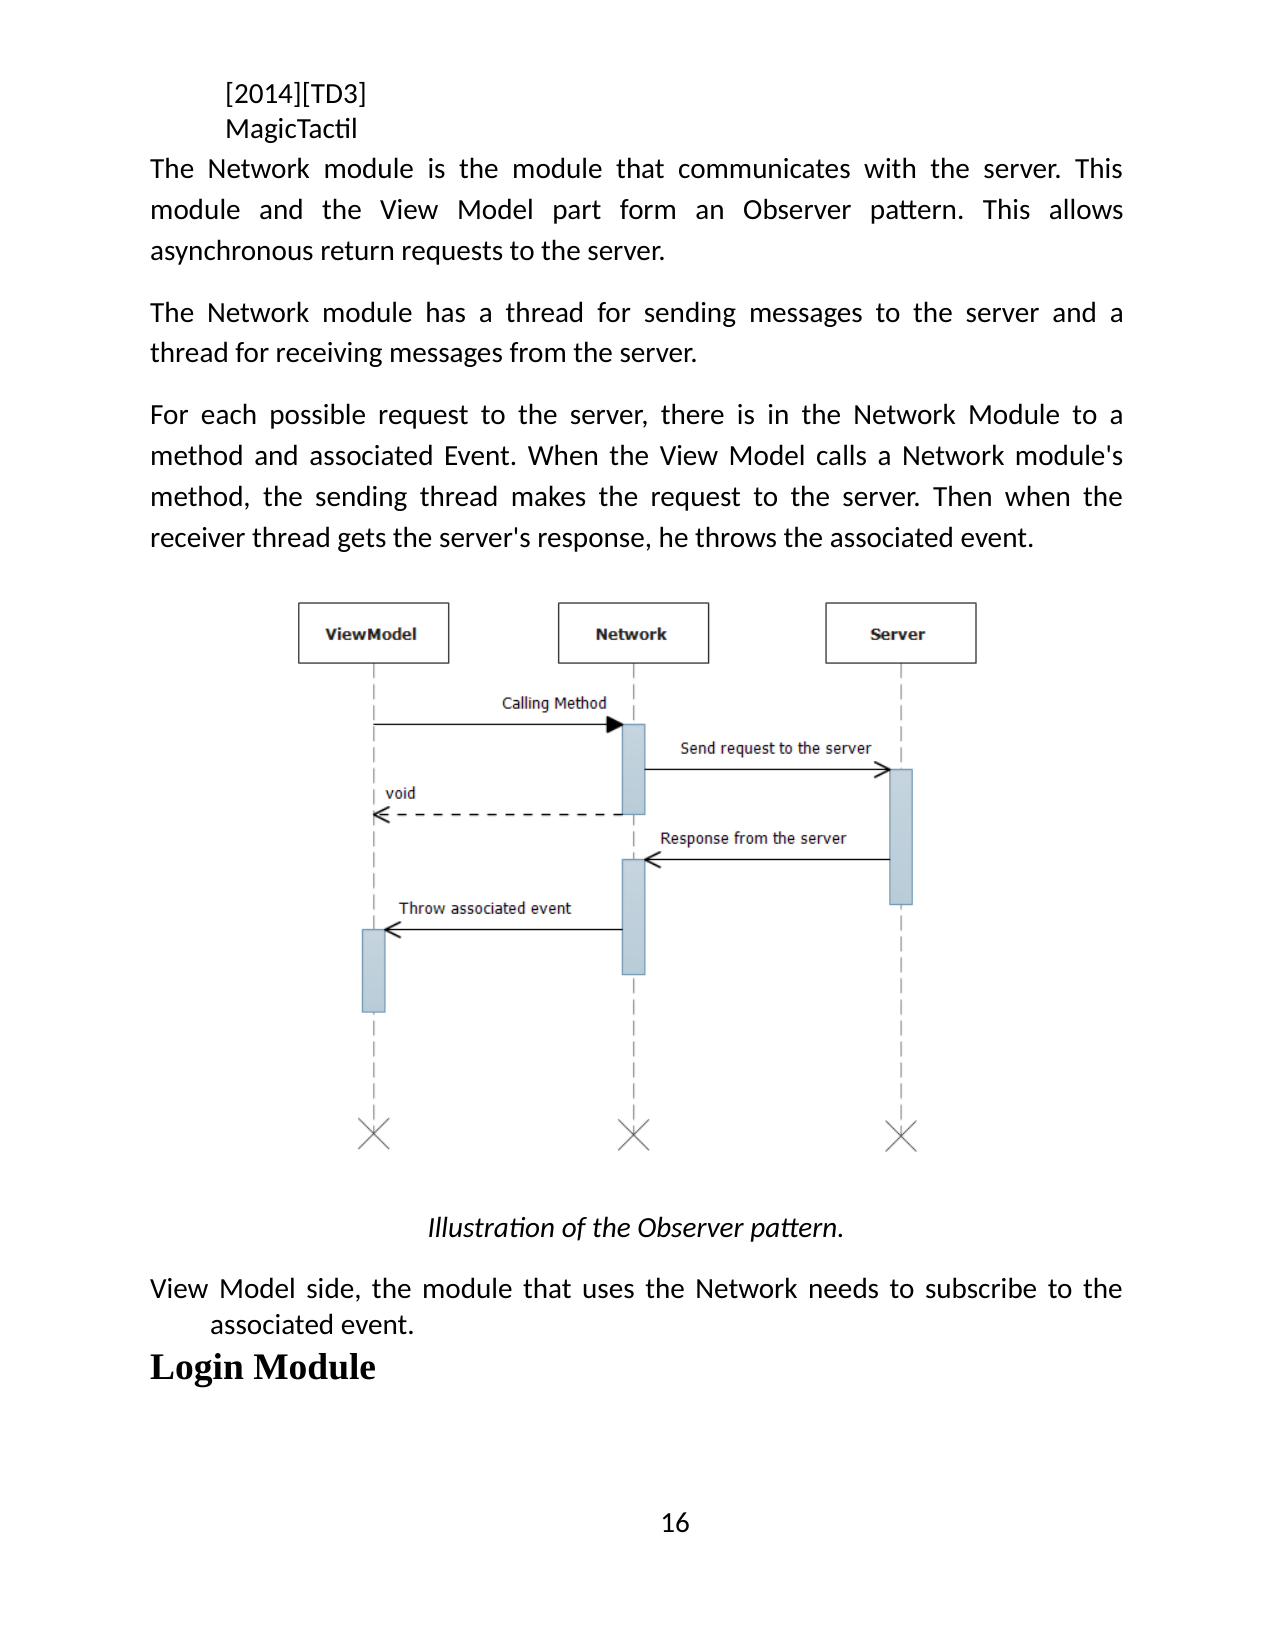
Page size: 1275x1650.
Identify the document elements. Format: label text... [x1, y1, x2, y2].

picture [282, 581, 993, 1183]
text Illustration of the Observer pattern. [150, 1209, 1125, 1244]
subtitle Login Module [150, 1345, 1125, 1388]
subtitle View Model side, the module that uses the Network needs to subscribe to the associated event. [150, 1271, 1125, 1342]
text For each possible request to the server, there is in the Network Module to a method and associated Event. When the View Model calls a Network module's method, the sending thread makes the request to the server. Then when the receiver thread gets the server's response, he throws the associated event. [150, 396, 1125, 555]
text The Network module has a thread for sending messages to the server and a thread for receiving messages from the server. [150, 294, 1125, 370]
text The Network module is the module that communicates with the server. This module and the View Model part form an Observer pattern. This allows asynchronous return requests to the server. [150, 150, 1125, 267]
